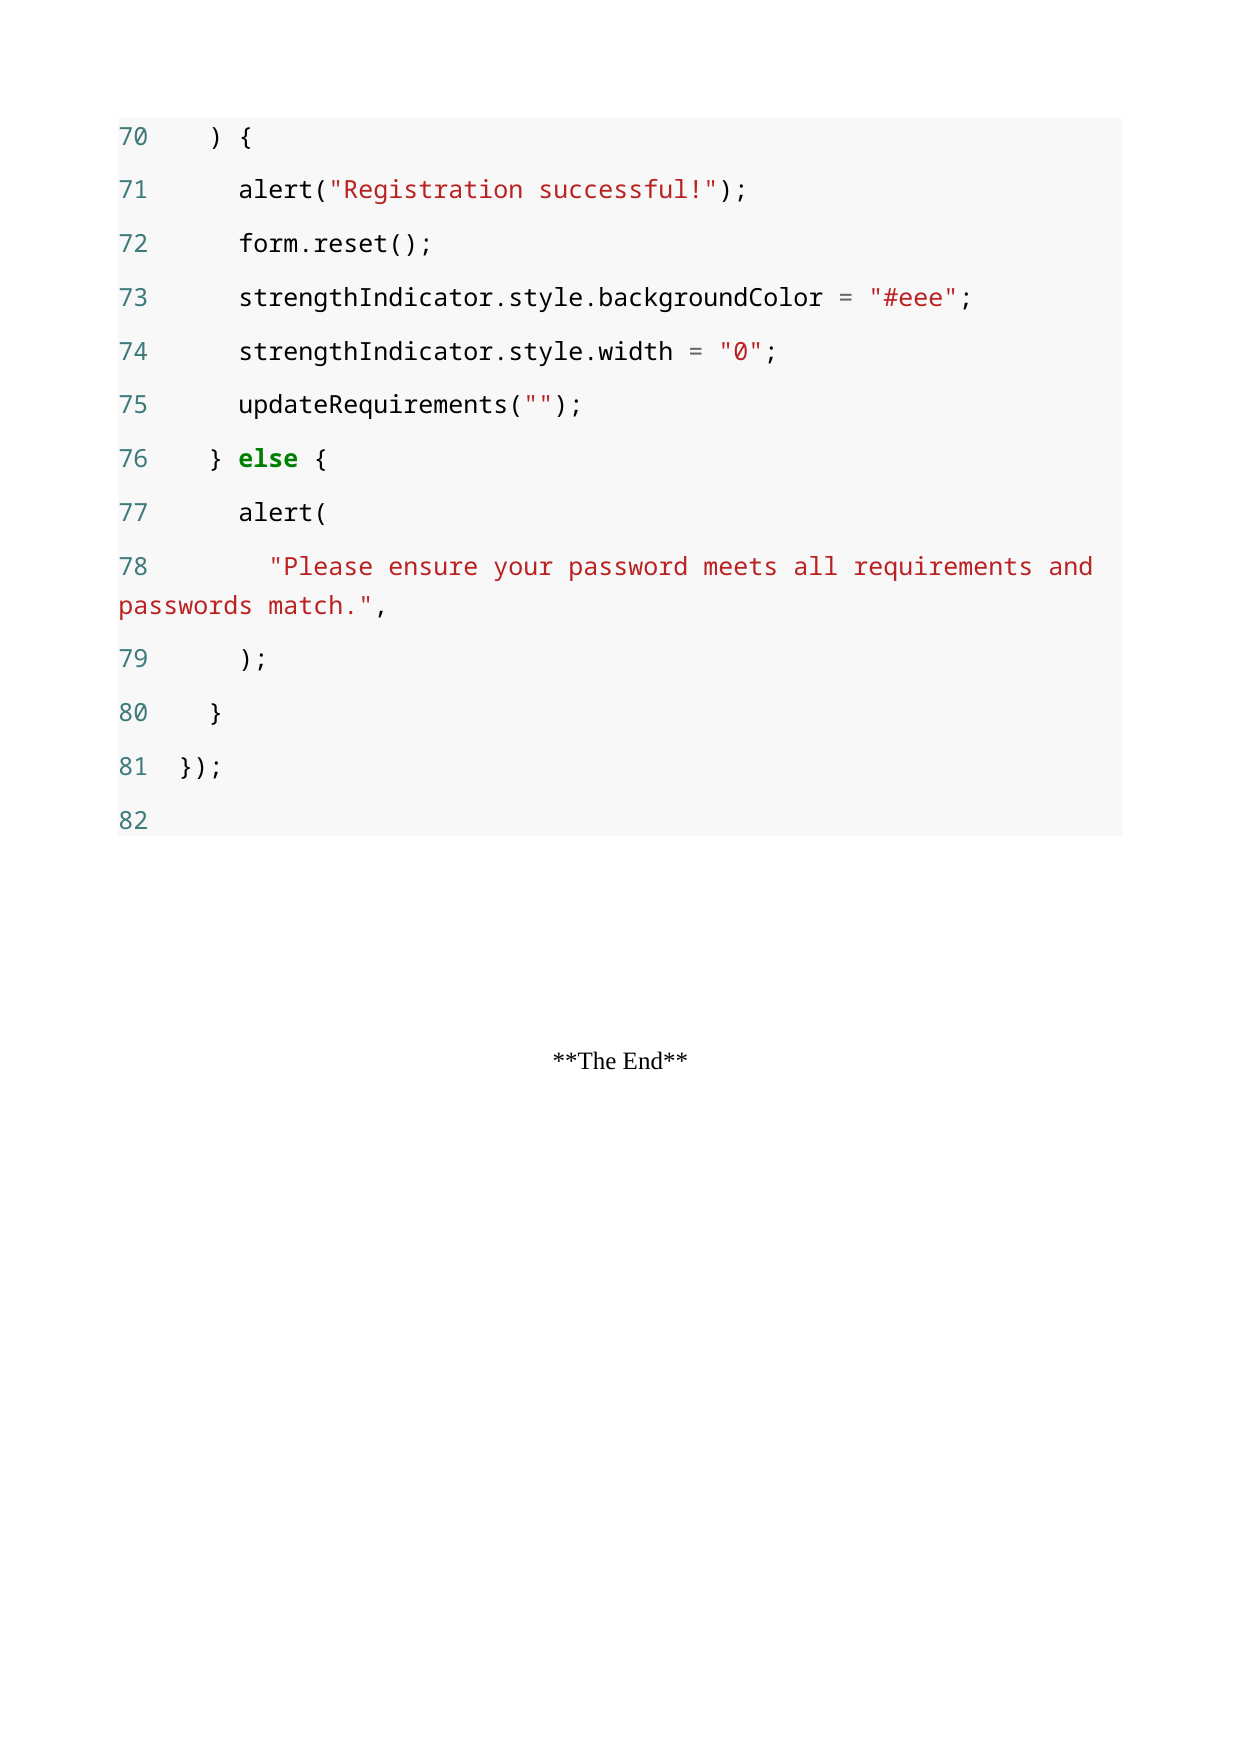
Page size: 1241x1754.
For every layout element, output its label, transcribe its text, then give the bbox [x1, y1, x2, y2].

text 77 alert( [118, 494, 1122, 528]
text 70 ) { [118, 118, 1122, 152]
text 81 }); [118, 748, 1122, 783]
text 73 strengthIndicator.style.backgroundColor = "#eee"; [118, 279, 1122, 313]
text 72 form.reset(); [118, 226, 1122, 260]
text 75 updateRequirements(""); [118, 387, 1122, 421]
text 80 } [118, 695, 1122, 729]
text **The End** [118, 1046, 1122, 1075]
text 74 strengthIndicator.style.width = "0"; [118, 333, 1122, 367]
text 76 } else { [118, 441, 1122, 475]
text 79 ); [118, 641, 1122, 675]
text 71 alert("Registration successful!"); [118, 172, 1122, 206]
text 82 [118, 802, 1122, 836]
text 78 "Please ensure your password meets all requirements and passwords match.", [118, 548, 1122, 621]
